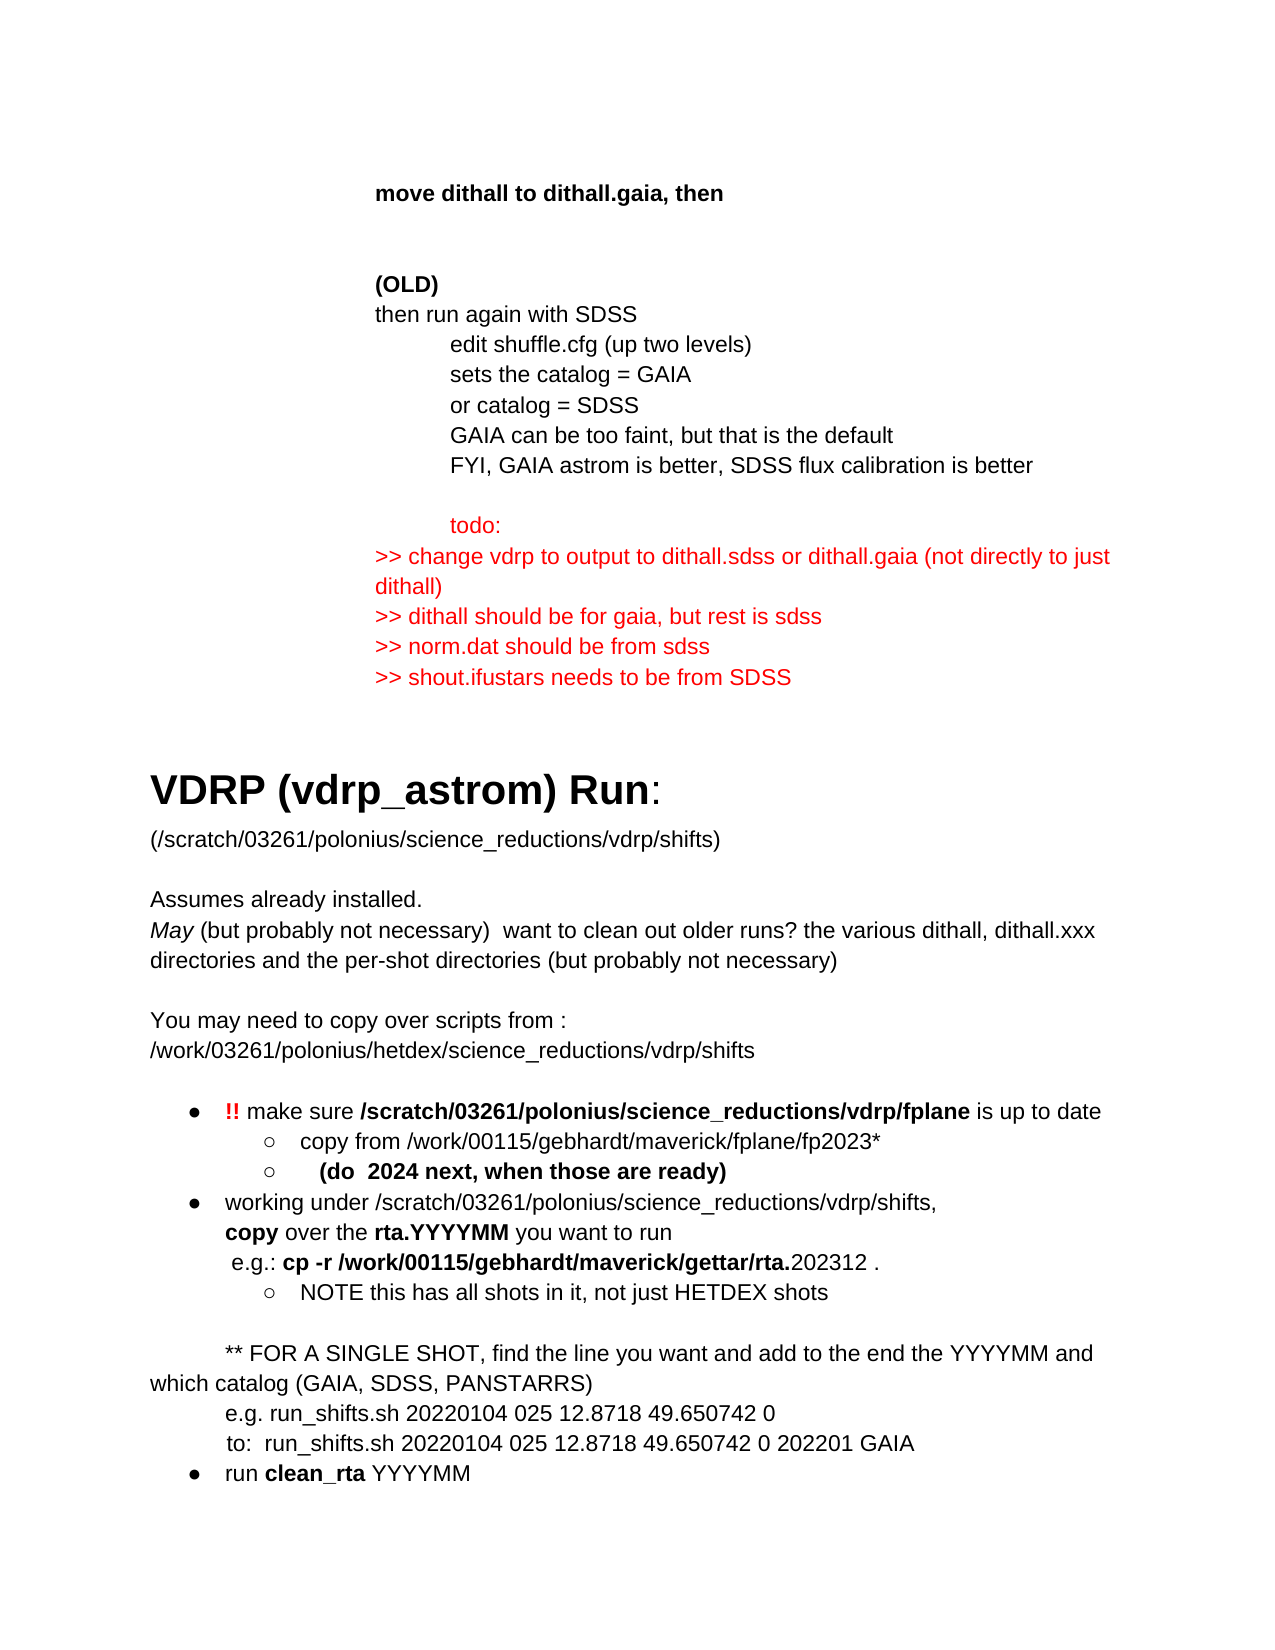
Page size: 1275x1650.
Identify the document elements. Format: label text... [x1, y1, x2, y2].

text sets the catalog = GAIA or catalog = SDSS [375, 361, 1125, 418]
text >> dithall should be for gaia, but rest is sdss [375, 603, 1125, 629]
list run clean_rta YYYYMM [187, 1460, 1125, 1487]
text e.g. run_shifts.sh 20220104 025 12.8718 49.650742 0 to: run_shifts.sh 20220104 025 12.8718 49.650742 0 202201 GAIA [150, 1400, 1125, 1457]
text >> norm.dat should be from sdss [375, 633, 1125, 660]
list NOTE this has all shots in it, not just HETDEX shots [262, 1279, 1125, 1306]
text GAIA can be too faint, but that is the default [375, 422, 1125, 448]
text ** FOR A SINGLE SHOT, find the line you want and add to the end the YYYYMM and which catalog (GAIA, SDSS, PANSTARRS) [150, 1339, 1125, 1396]
text (/scratch/03261/polonius/science_reductions/vdrp/shifts) [150, 826, 1125, 852]
text then run again with SDSS [375, 301, 1125, 327]
text edit shuffle.cfg (up two levels) [375, 331, 1125, 358]
list copy from /work/00115/gebhardt/maverick/fplane/fp2023* [262, 1128, 1125, 1154]
text Assumes already installed. [150, 886, 1125, 913]
text You may need to copy over scripts from : /work/03261/polonius/hetdex/science_reductions/vdrp/shifts [150, 1007, 1125, 1064]
list working under /scratch/03261/polonius/science_reductions/vdrp/shifts, copy over the rta.YYYYMM you want to run e.g.: cp -r /work/00115/gebhardt/maverick/gettar/rta.202312 . [187, 1188, 1125, 1275]
list !! make sure /scratch/03261/polonius/science_reductions/vdrp/fplane is up to date [187, 1098, 1125, 1124]
text move dithall to dithall.gaia, then [375, 180, 1125, 207]
list (do 2024 next, when those are ready) [262, 1158, 1125, 1185]
text May (but probably not necessary) want to clean out older runs? the various dithall, dithall.xxx directories and the per-shot directories (but probably not necessary) [150, 917, 1125, 973]
text >> change vdrp to output to dithall.sdss or dithall.gaia (not directly to just dithall) [375, 543, 1125, 599]
text todo: [375, 512, 1125, 539]
subtitle VDRP (vdrp_astrom) Run: [150, 766, 1125, 813]
text FYI, GAIA astrom is better, SDSS flux calibration is better [375, 452, 1125, 478]
text >> shout.ifustars needs to be from SDSS [375, 663, 1125, 690]
text (OLD) [375, 271, 1125, 297]
